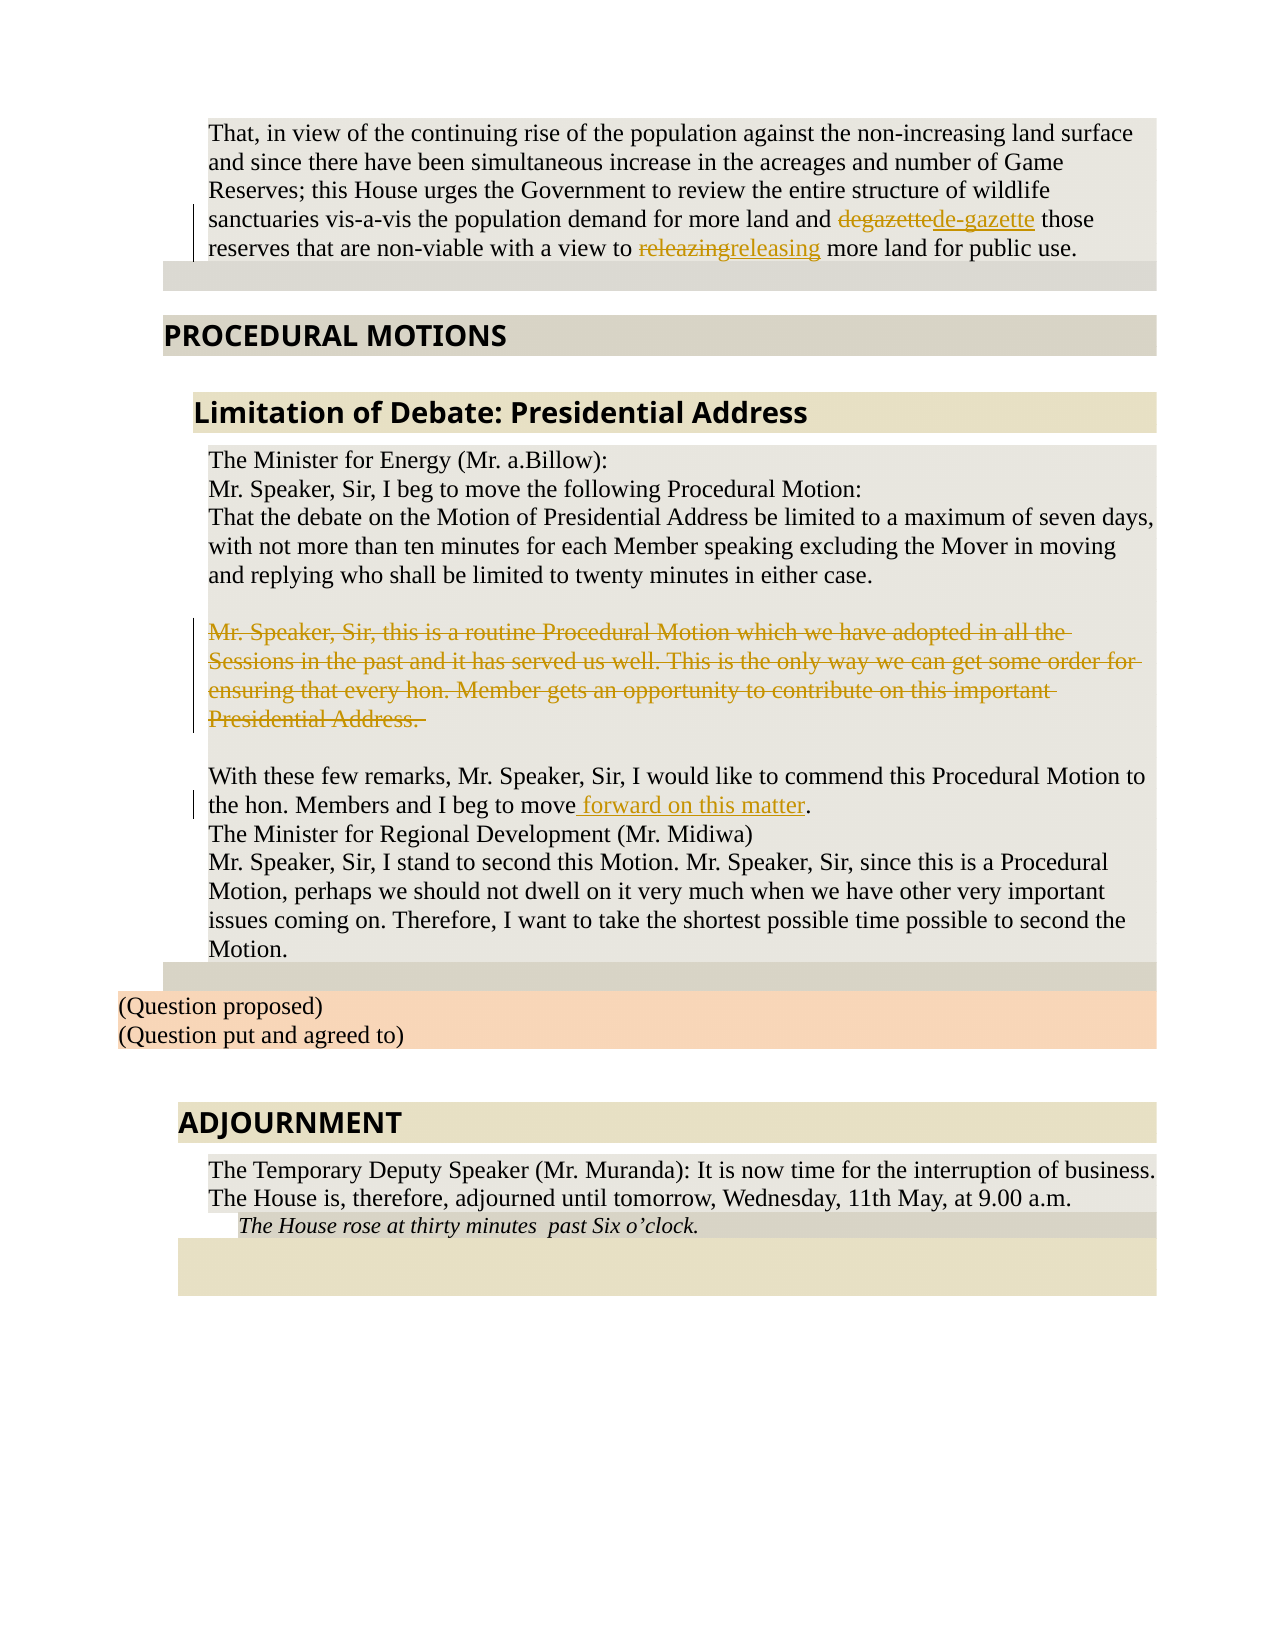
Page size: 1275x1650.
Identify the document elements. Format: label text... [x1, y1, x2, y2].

subtitle Limitation of Debate: Presidential Address [193, 393, 1157, 432]
text That, in view of the continuing rise of the population against the non-increasing land surface and since there have been simultaneous increase in the acreages and number of Game Reserves; this House urges the Government to review the entire structure of wildlife sanctuaries vis-a-vis the population demand for more land and de-gazette those reserves that are non-viable with a view to releasing more land for public use. [208, 118, 1157, 261]
text The Minister for Energy (Mr. a.Billow): [208, 445, 1157, 474]
text The Temporary Deputy Speaker (Mr. Muranda): It is now time for the interruption of business. The House is, therefore, adjourned until tomorrow, Wednesday, 11th May, at 9.00 a.m. [208, 1155, 1157, 1212]
picture [178, 1238, 1157, 1296]
subtitle ADJOURNMENT [178, 1102, 1157, 1142]
text Mr. Speaker, Sir, I stand to second this Motion. Mr. Speaker, Sir, since this is a Procedural Motion, perhaps we should not dwell on it very much when we have other very important issues coming on. Therefore, I want to take the shortest possible time possible to second the Motion. [208, 847, 1157, 962]
picture [163, 962, 1157, 991]
subtitle PROCEDURAL MOTIONS [163, 316, 1157, 355]
picture [208, 589, 1157, 761]
text With these few remarks, Mr. Speaker, Sir, I would like to commend this Procedural Motion to the hon. Members and I beg to move forward on this matter. [208, 761, 1157, 818]
text The Minister for Regional Development (Mr. Midiwa) [208, 819, 1157, 847]
text That the debate on the Motion of Presidential Address be limited to a maximum of seven days, with not more than ten minutes for each Member speaking excluding the Mover in moving and replying who shall be limited to twenty minutes in either case. [208, 502, 1157, 589]
picture [163, 261, 1157, 291]
text (Question put and agreed to) [118, 1020, 1157, 1049]
text (Question proposed) [118, 991, 1157, 1020]
text The House rose at thirty minutes past Six o’clock. [238, 1212, 1157, 1238]
text Mr. Speaker, Sir, I beg to move the following Procedural Motion: [208, 474, 1157, 502]
